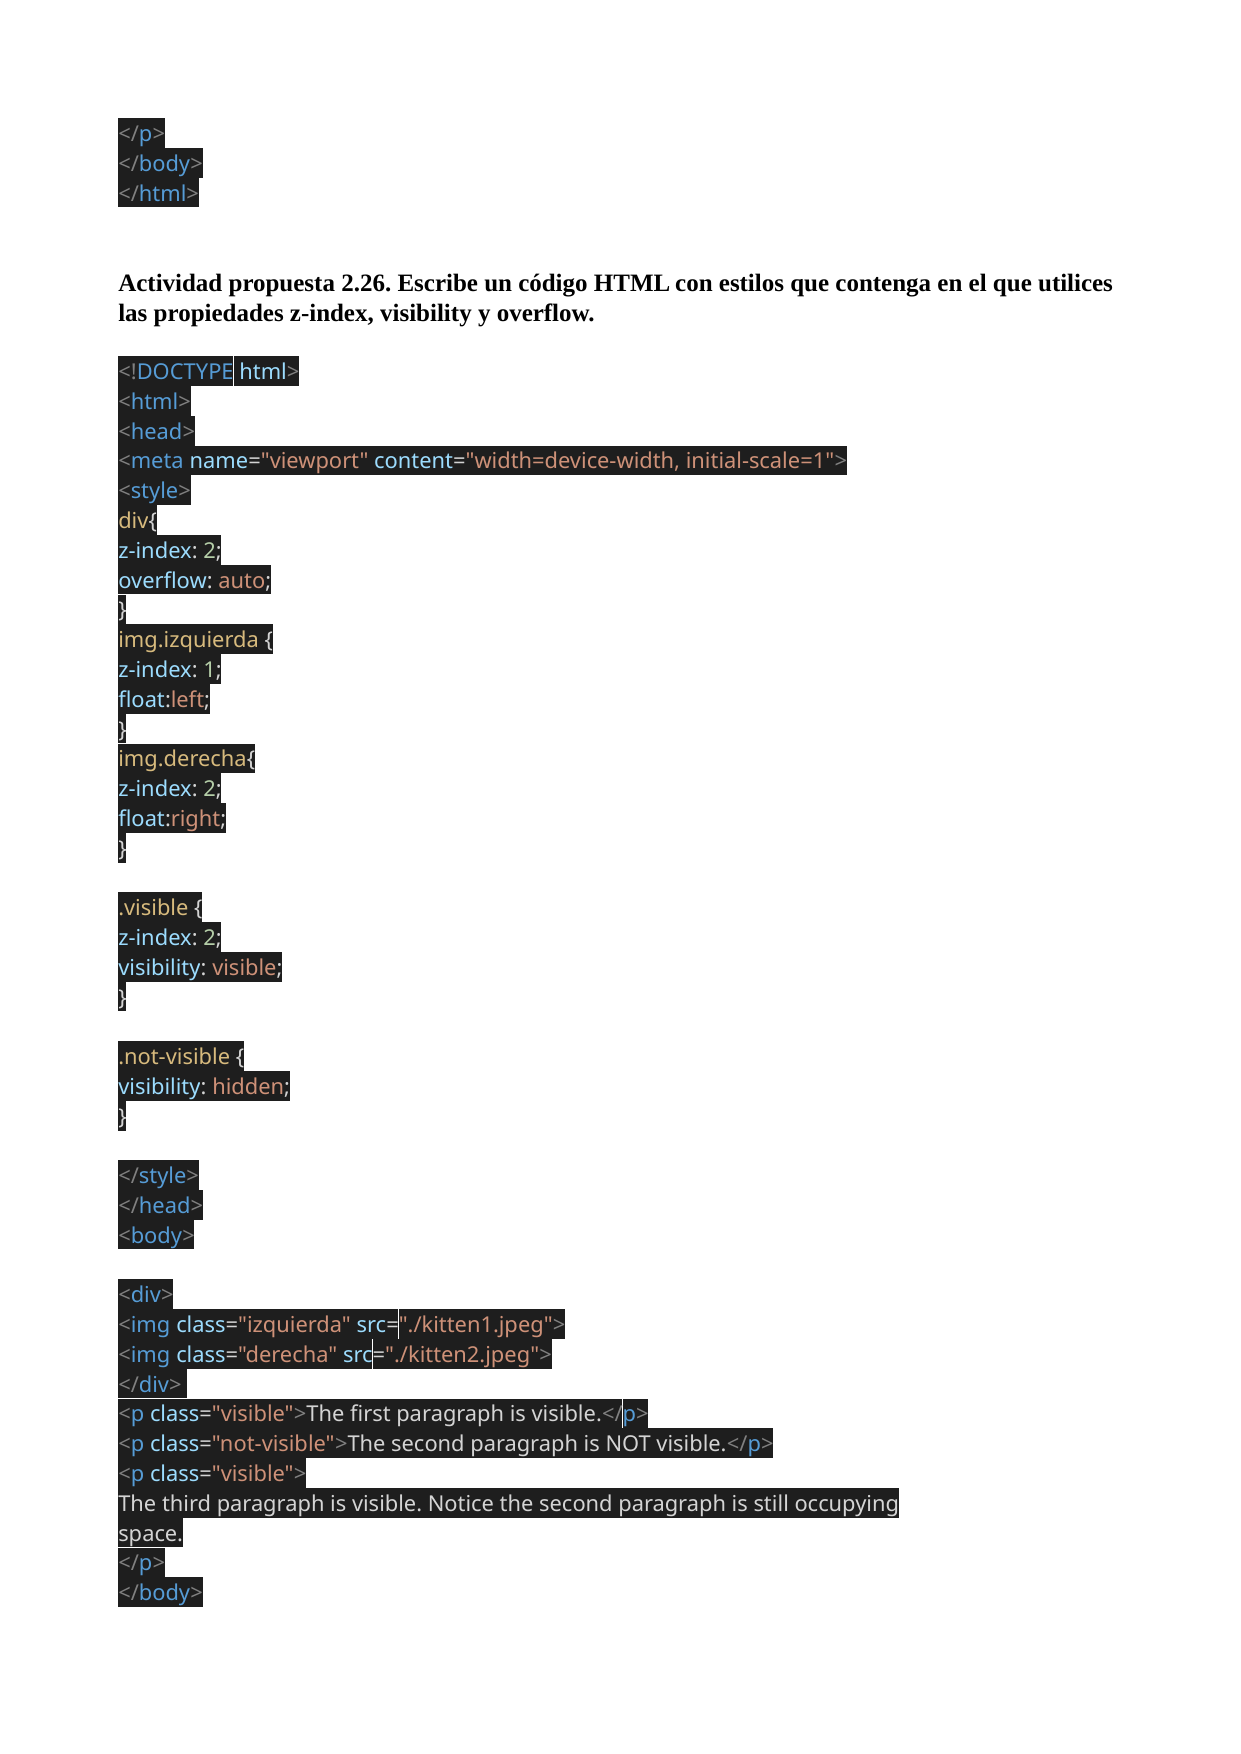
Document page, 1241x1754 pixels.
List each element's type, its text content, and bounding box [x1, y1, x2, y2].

text img.izquierda { [118, 624, 1122, 654]
text <!DOCTYPE html> [118, 356, 1122, 386]
text overflow: auto; [118, 565, 1122, 594]
text } [118, 714, 1122, 743]
text visibility: hidden; [118, 1071, 1122, 1101]
text <head> [118, 416, 1122, 446]
text <div> [118, 1279, 1122, 1309]
text <style> [118, 475, 1122, 505]
text } [118, 594, 1122, 624]
text z-index: 2; [118, 922, 1122, 952]
text .visible { [118, 892, 1122, 922]
text <p class="visible">The first paragraph is visible.</p> [118, 1398, 1122, 1428]
text <meta name="viewport" content="width=device-width, initial-scale=1"> [118, 446, 1122, 475]
text The third paragraph is visible. Notice the second paragraph is still occupying [118, 1488, 1122, 1518]
text float:right; [118, 803, 1122, 833]
text visibility: visible; [118, 952, 1122, 982]
text </html> [118, 178, 1122, 207]
text </style> [118, 1160, 1122, 1190]
text float:left; [118, 684, 1122, 714]
text <img class="derecha" src="./kitten2.jpeg"> [118, 1339, 1122, 1369]
text <body> [118, 1220, 1122, 1249]
text <p class="visible"> [118, 1458, 1122, 1488]
text </head> [118, 1190, 1122, 1220]
text } [118, 982, 1122, 1011]
text z-index: 2; [118, 773, 1122, 803]
text <img class="izquierda" src="./kitten1.jpeg"> [118, 1309, 1122, 1339]
text space. [118, 1518, 1122, 1547]
text z-index: 1; [118, 654, 1122, 684]
text </body> [118, 1577, 1122, 1607]
text img.derecha{ [118, 743, 1122, 773]
text } [118, 833, 1122, 863]
text } [118, 1101, 1122, 1131]
text </div> [118, 1369, 1122, 1398]
text Actividad propuesta 2.26. Escribe un código HTML con estilos que contenga en el que utilices las propiedades z-index, visibility y overflow. [118, 267, 1122, 326]
text <html> [118, 386, 1122, 416]
text <p class="not-visible">The second paragraph is NOT visible.</p> [118, 1428, 1122, 1458]
text </p> [118, 1547, 1122, 1577]
text .not-visible { [118, 1041, 1122, 1071]
text div{ [118, 505, 1122, 535]
text z-index: 2; [118, 535, 1122, 565]
text </p> [118, 118, 1122, 148]
text </body> [118, 148, 1122, 178]
